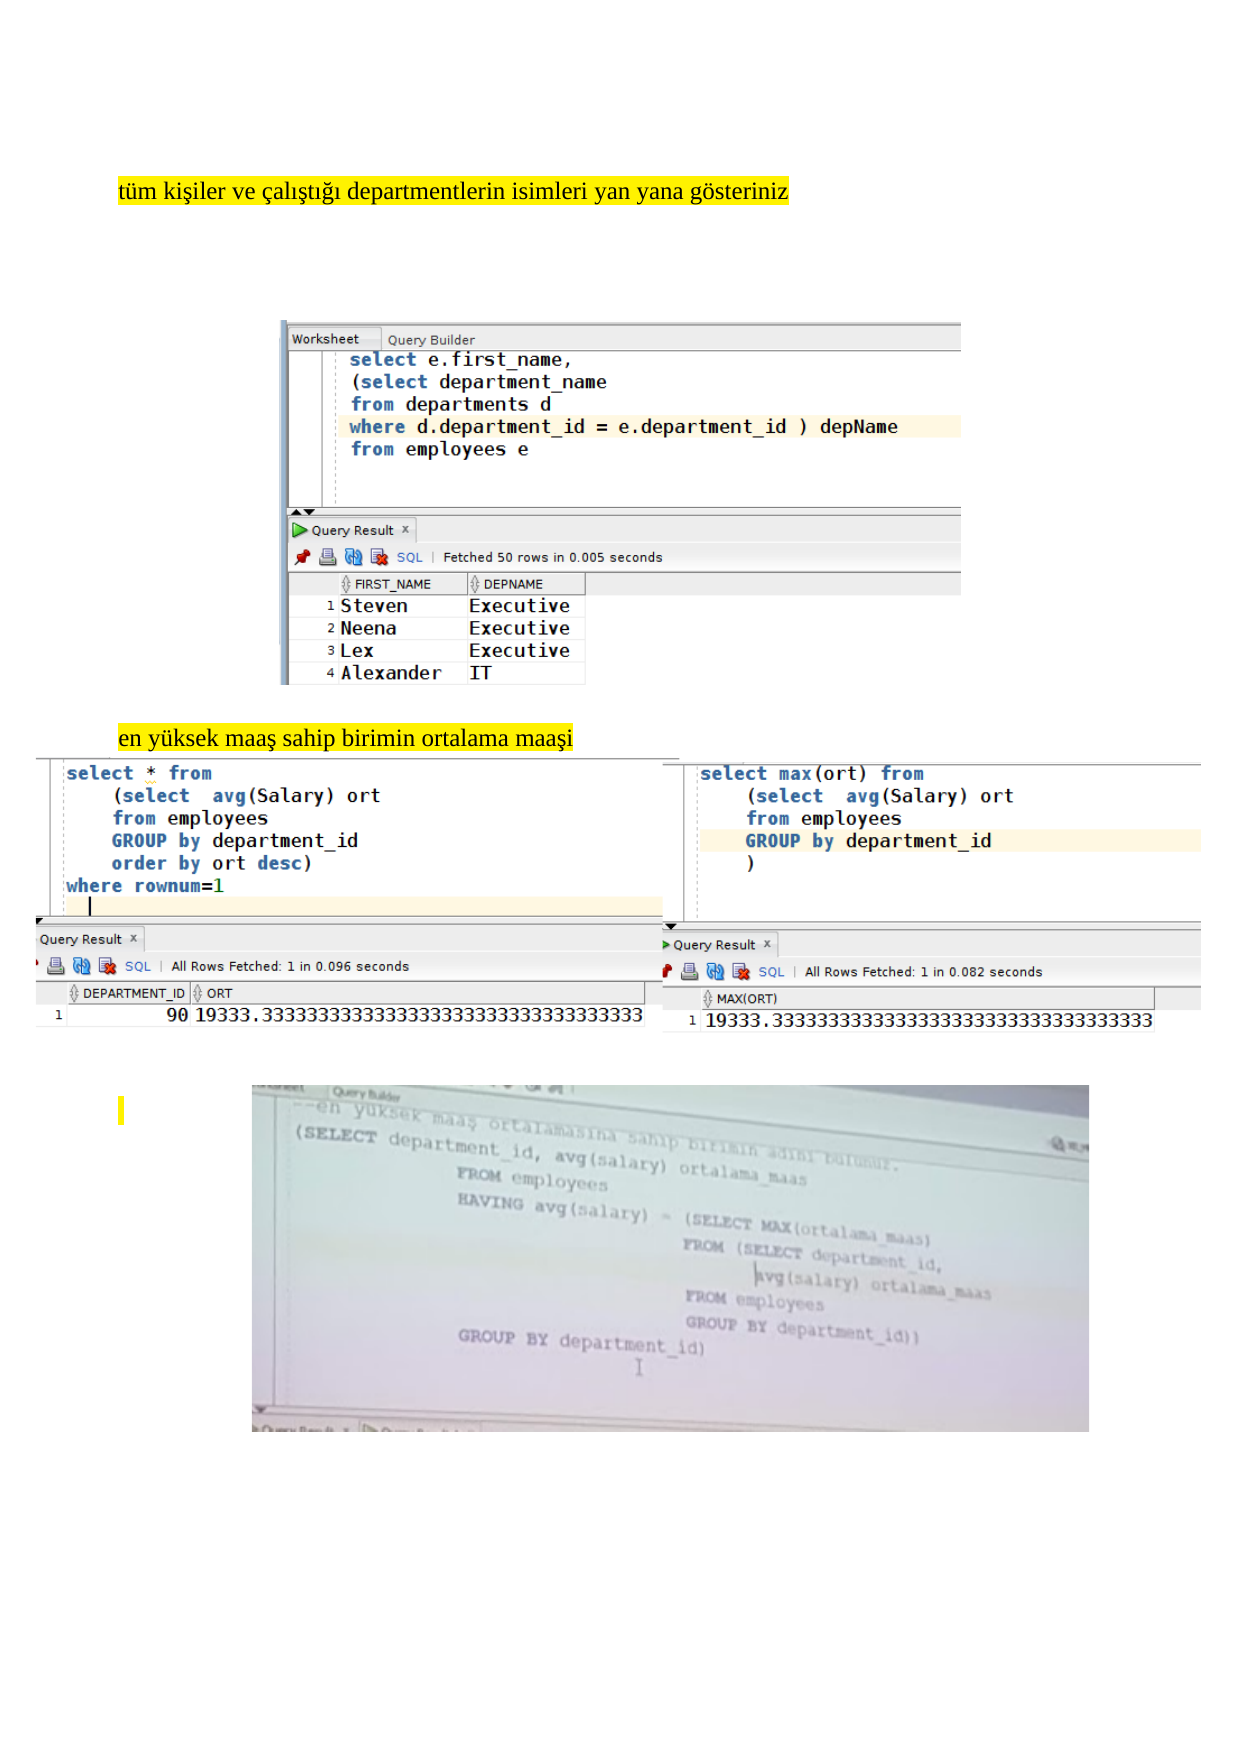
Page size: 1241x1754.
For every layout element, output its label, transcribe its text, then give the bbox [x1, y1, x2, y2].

picture [251, 1085, 1090, 1432]
picture [35, 757, 1201, 1055]
text tüm kişiler ve çalıştığı departmentlerin isimleri yan yana gösteriniz [118, 176, 1122, 205]
text en yüksek maaş sahip birimin ortalama maaşi [118, 723, 1122, 751]
picture [279, 320, 961, 685]
